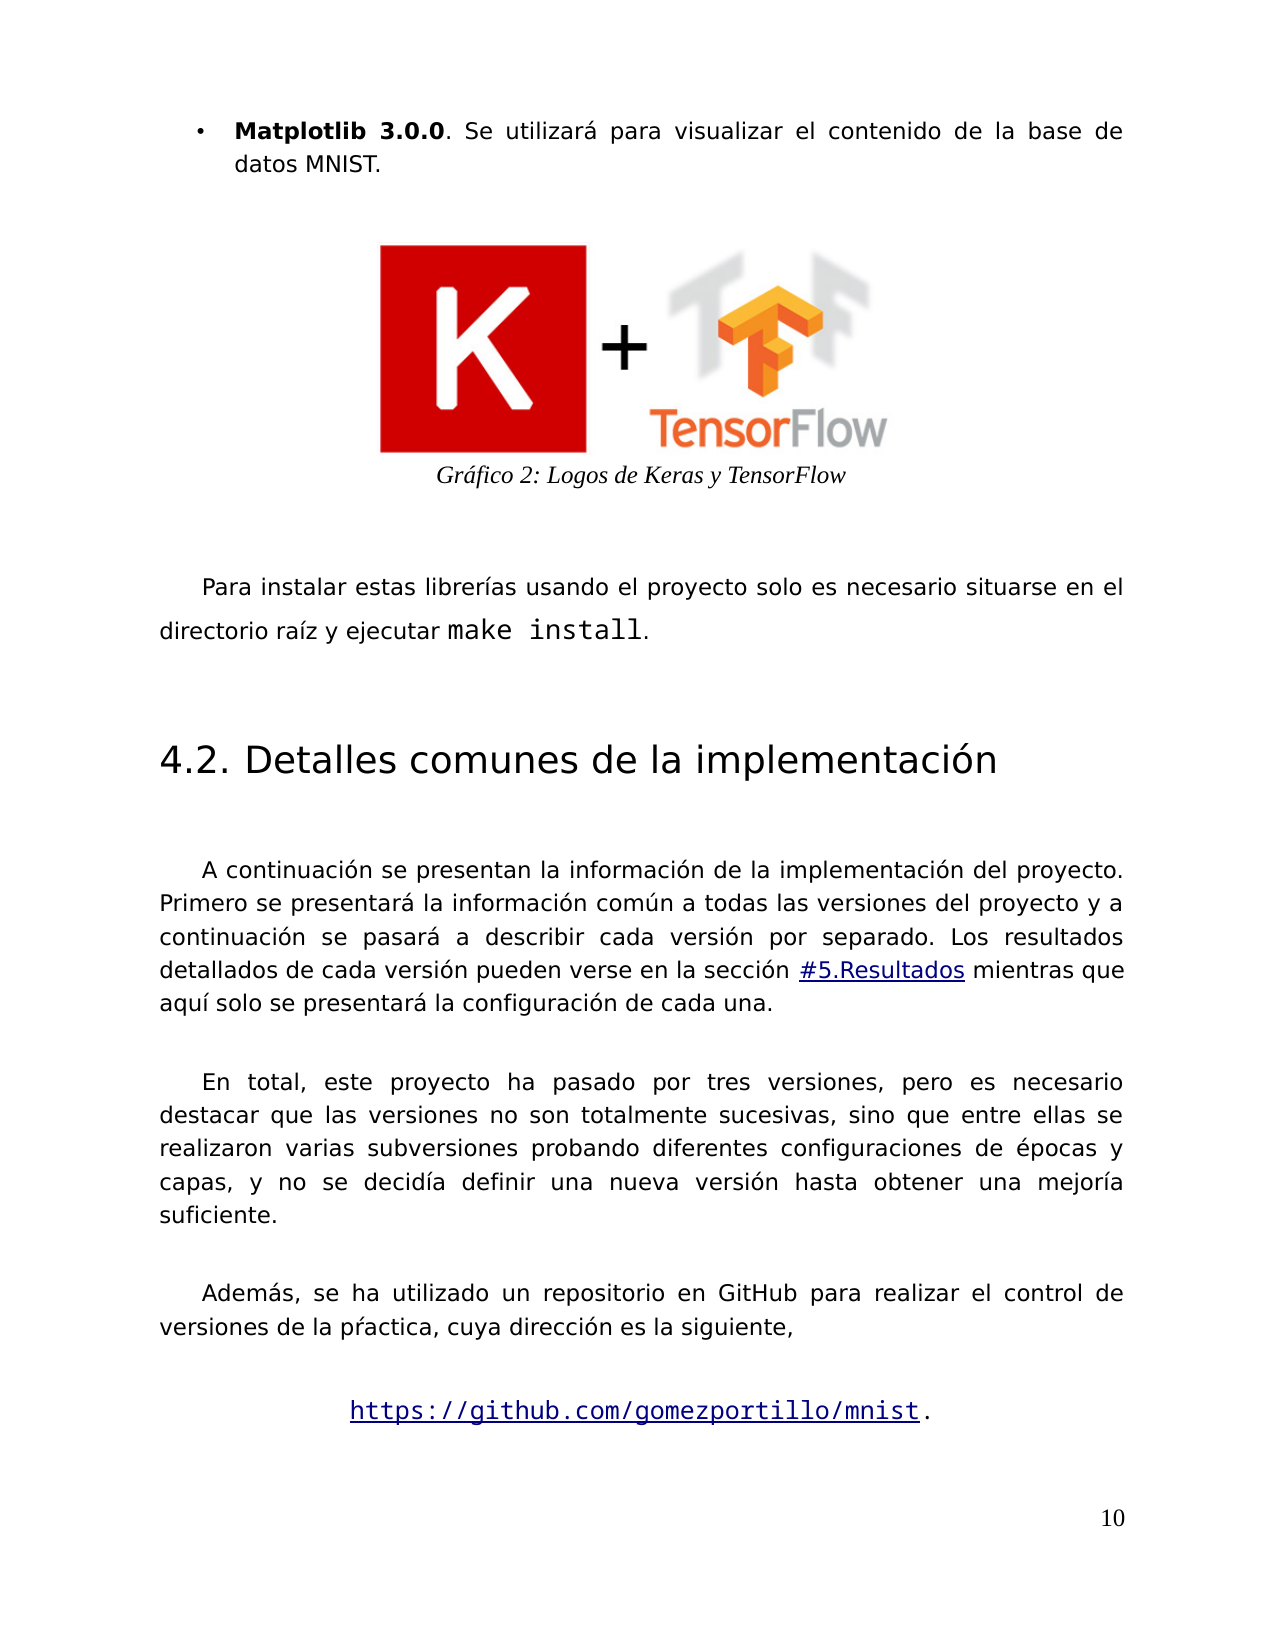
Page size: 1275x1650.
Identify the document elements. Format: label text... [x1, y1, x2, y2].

text En total, este proyecto ha pasado por tres versiones, pero es necesario destacar que las versiones no son totalmente sucesivas, sino que entre ellas se realizaron varias subversiones probando diferentes configuraciones de épocas y capas, y no se decidía definir una nueva versión hasta obtener una mejoría suficiente. [159, 1069, 1125, 1229]
subtitle Detalles comunes de la implementación [159, 739, 1125, 782]
text Además, se ha utilizado un repositorio en GitHub para realizar el control de versiones de la pŕactica, cuya dirección es la siguiente, [159, 1281, 1125, 1341]
text https://github.com/gomezportillo/mnist. [159, 1392, 1125, 1426]
picture [377, 242, 907, 455]
text Gráfico 2: Logos de Keras y TensorFlow [377, 455, 907, 489]
text Para instalar estas librerías usando el proyecto solo es necesario situarse en el directorio raíz y ejecutar make install. [159, 574, 1125, 647]
list Matplotlib 3.0.0. Se utilizará para visualizar el contenido de la base de datos MNIST. [197, 118, 1125, 178]
text A continuación se presentan la información de la implementación del proyecto. Primero se presentará la información común a todas las versiones del proyecto y a continuación se pasará a describir cada versión por separado. Los resultados detallados de cada versión pueden verse en la sección #5.Resultados mientras que aquí solo se presentará la configuración de cada una. [159, 857, 1125, 1017]
